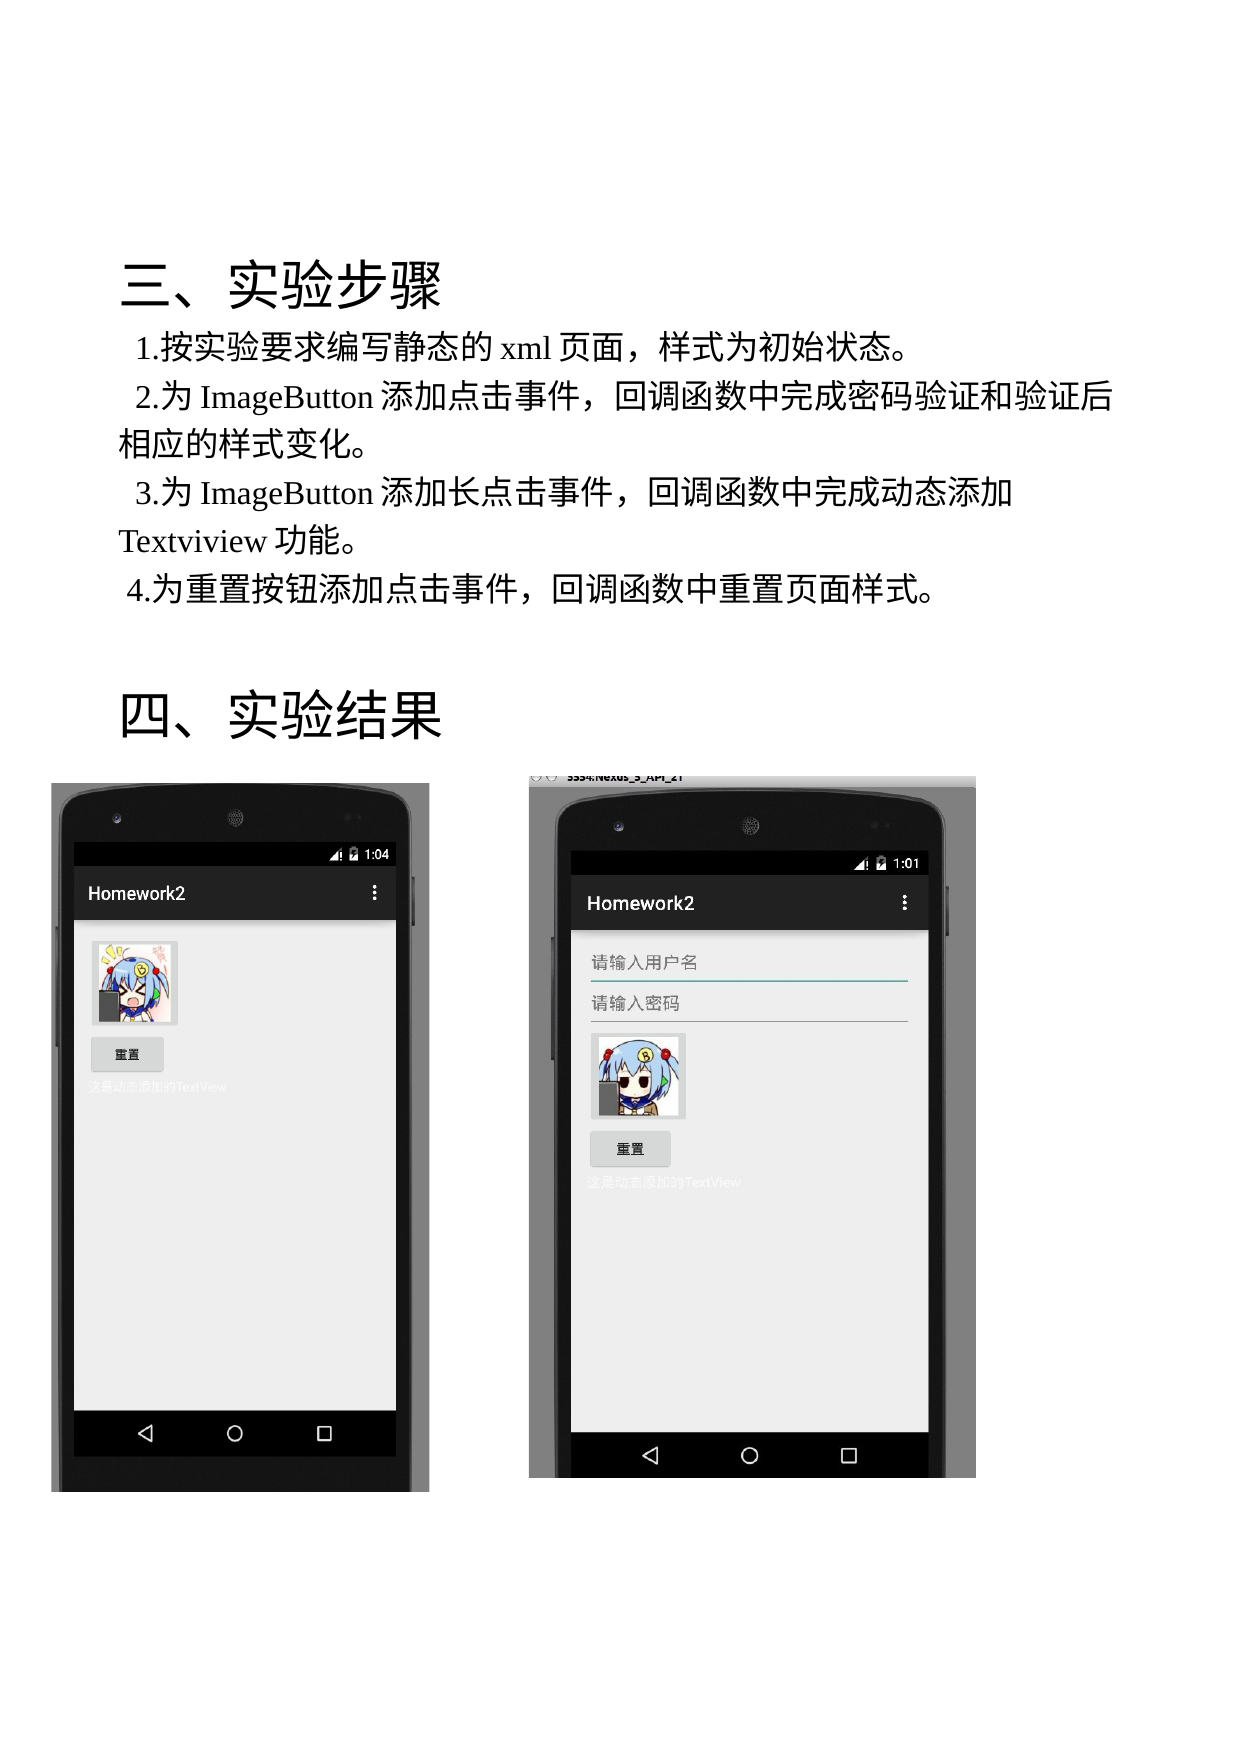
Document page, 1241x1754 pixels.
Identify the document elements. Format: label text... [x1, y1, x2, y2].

picture [51, 783, 430, 1492]
picture [528, 776, 976, 1478]
text 三、实验步骤 [118, 243, 1122, 321]
text 4.为重置按钮添加点击事件，回调函数中重置页面样式。 [118, 562, 1122, 611]
text 1.按实验要求编写静态的xml页面，样式为初始状态。 [118, 321, 1122, 369]
text 2.为ImageButton添加点击事件，回调函数中完成密码验证和验证后相应的样式变化。 [118, 369, 1122, 466]
text 3.为ImageButton添加长点击事件，回调函数中完成动态添加Textviview功能。 [118, 466, 1122, 562]
text 四、实验结果 [118, 673, 1122, 751]
